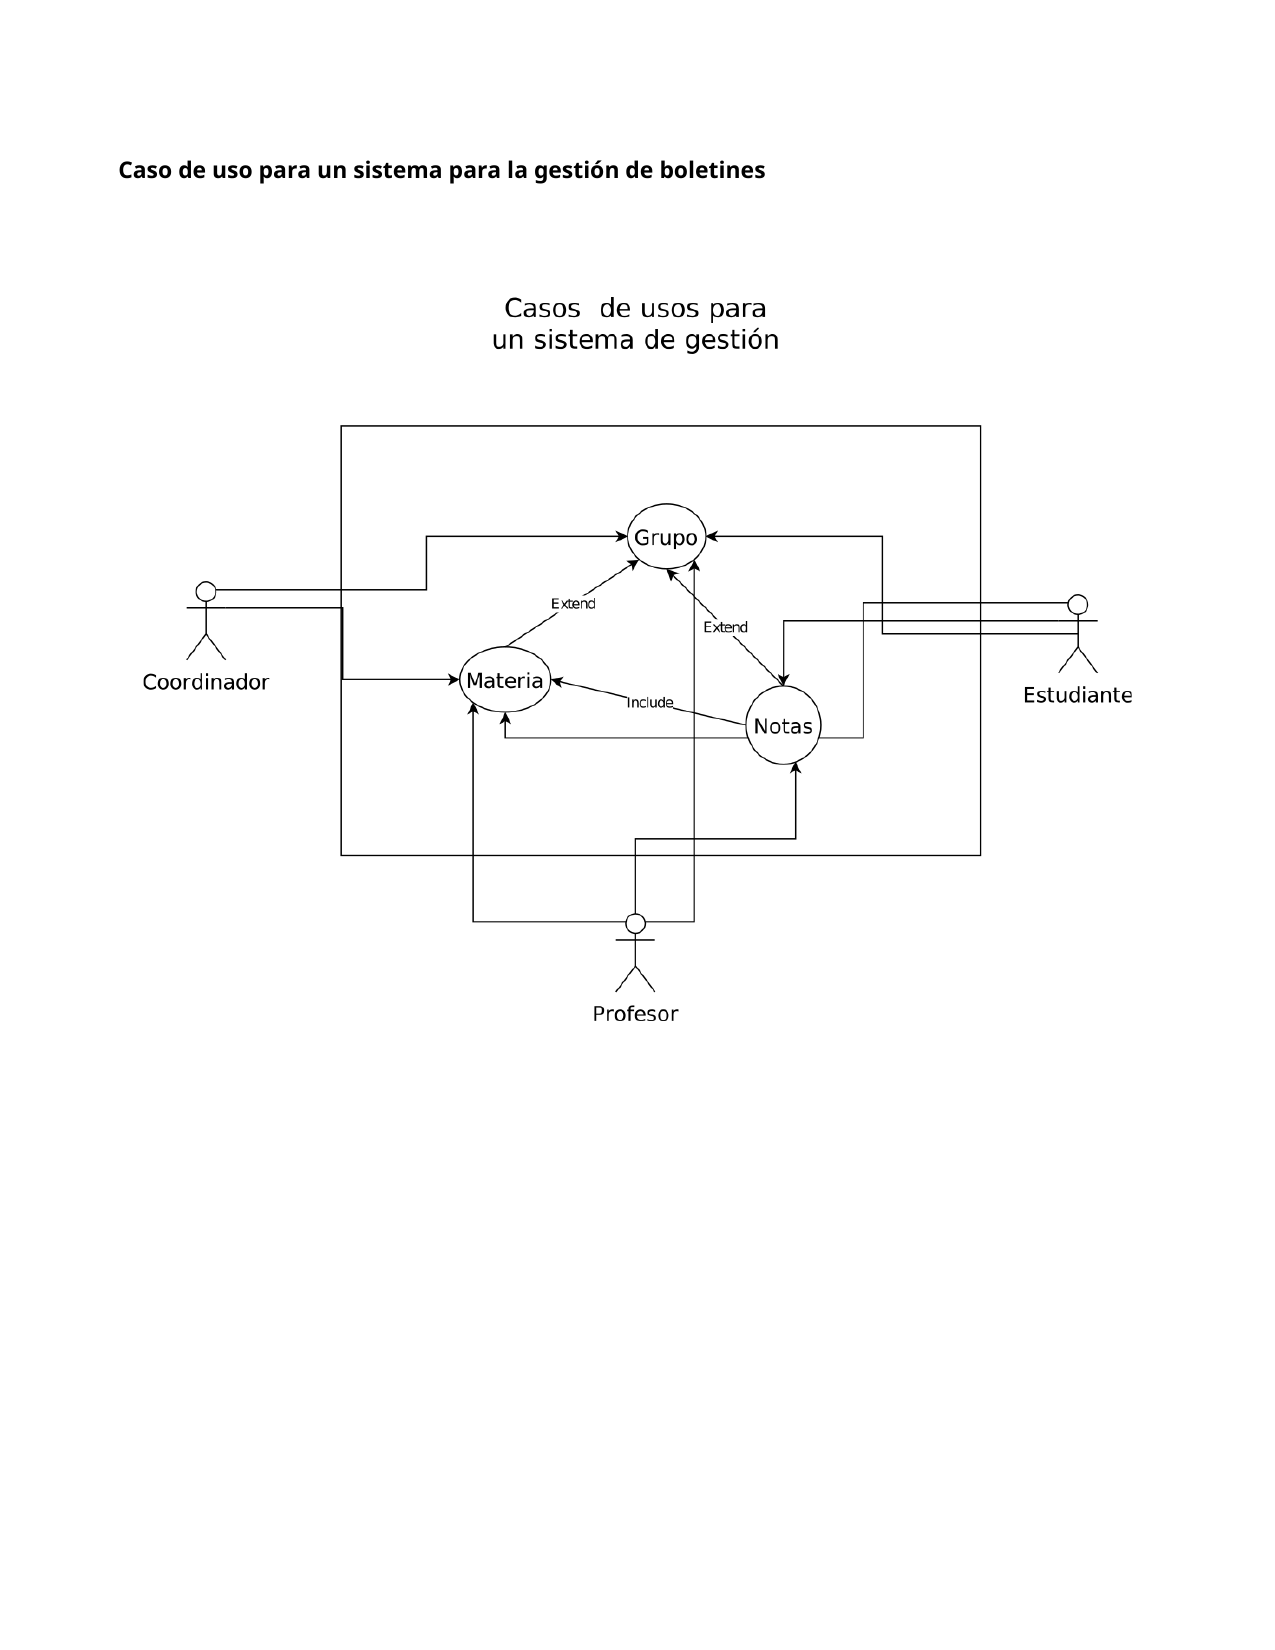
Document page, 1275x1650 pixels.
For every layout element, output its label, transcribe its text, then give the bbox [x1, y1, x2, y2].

picture [143, 297, 1132, 1021]
text Caso de uso para un sistema para la gestión de boletines [118, 154, 1157, 185]
